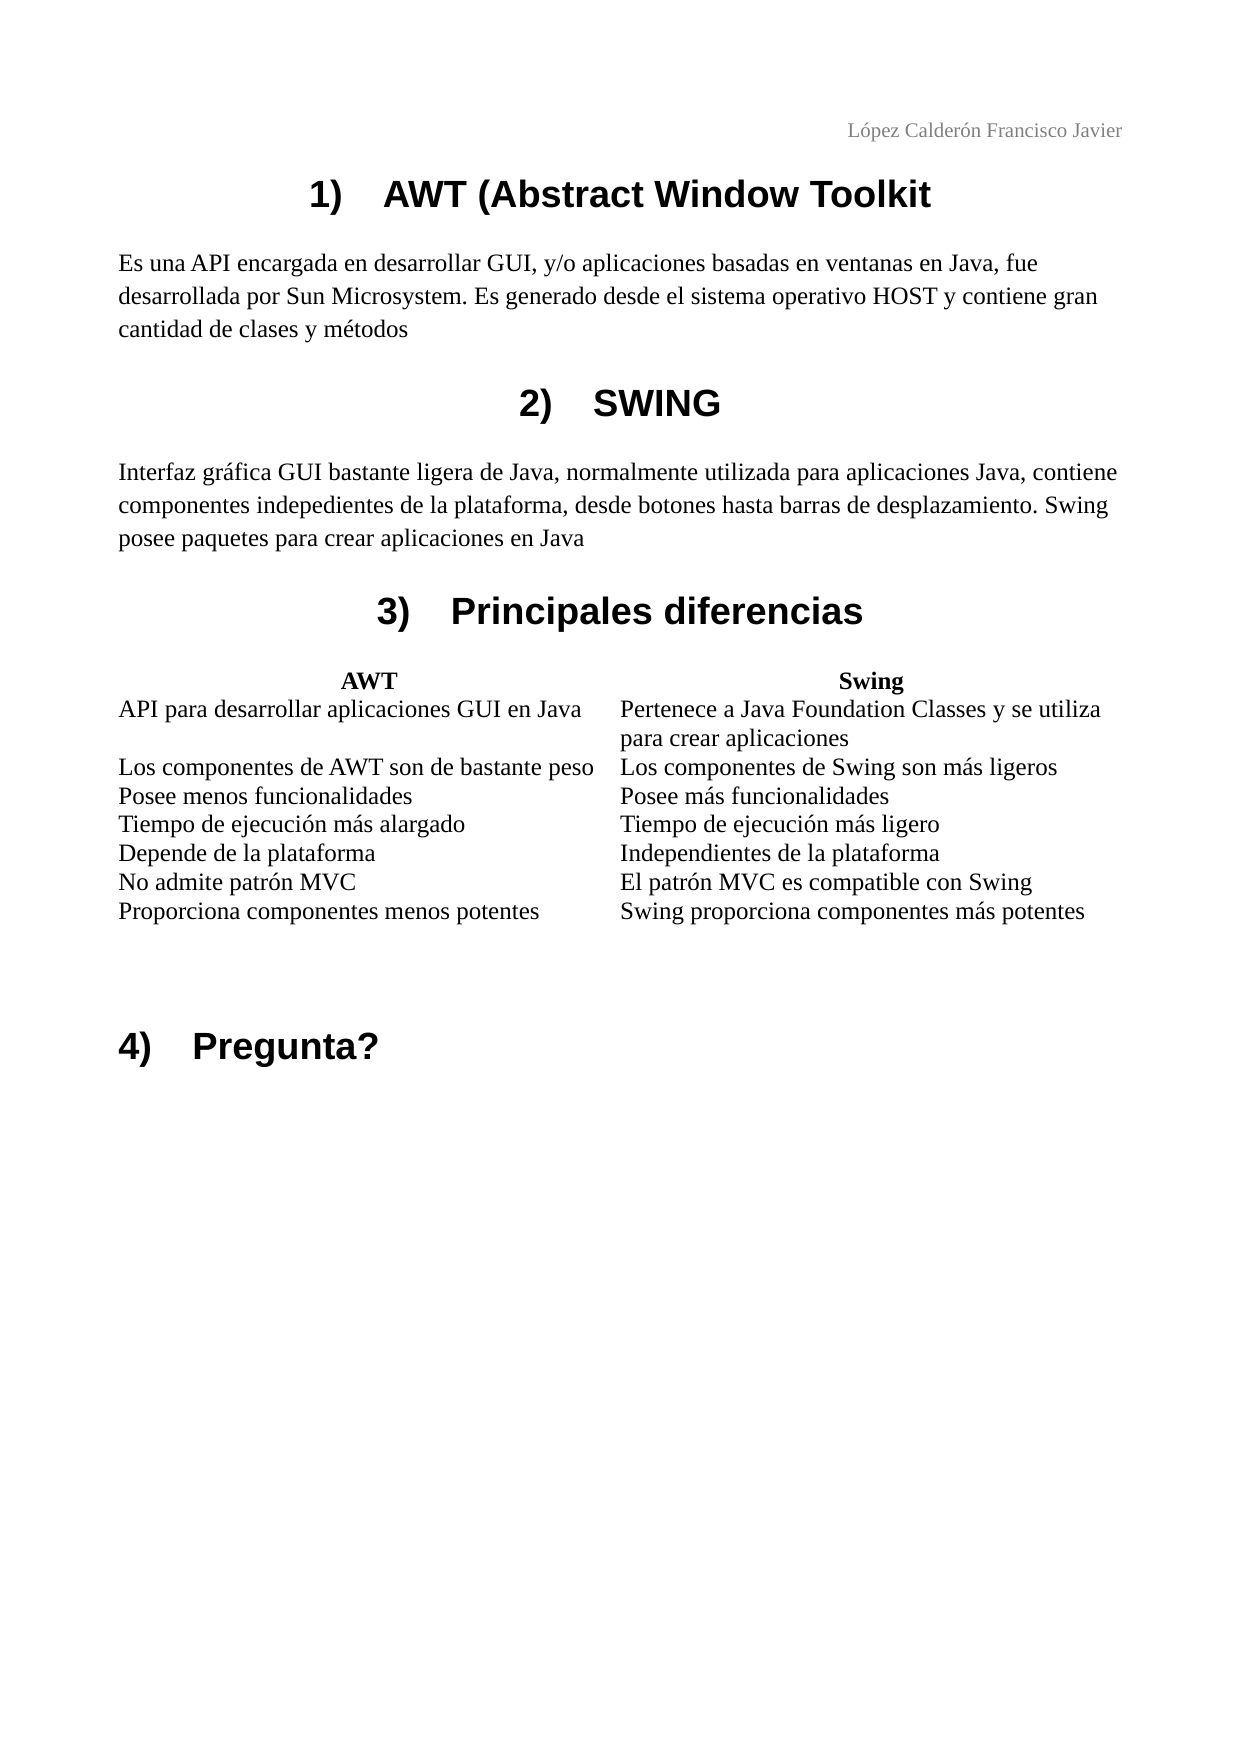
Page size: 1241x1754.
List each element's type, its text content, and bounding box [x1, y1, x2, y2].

table_cell Proporciona componentes menos potentes [118, 896, 620, 924]
table_cell Posee menos funcionalidades [118, 781, 620, 809]
table_cell Pertenece a Java Foundation Classes y se utiliza para crear aplicaciones [620, 695, 1122, 752]
table_cell Tiempo de ejecución más ligero [620, 810, 1122, 838]
table_cell Tiempo de ejecución más alargado [118, 810, 620, 838]
subtitle AWT (Abstract Window Toolkit [118, 172, 1122, 215]
text Es una API encargada en desarrollar GUI, y/o aplicaciones basadas en ventanas en Java, fue desarrollada por Sun Microsystem. Es generado desde el sistema operativo HOST y contiene gran cantidad de clases y métodos [118, 248, 1122, 343]
table_cell Los componentes de AWT son de bastante peso [118, 752, 620, 781]
table_cell Independientes de la plataforma [620, 838, 1122, 867]
table_cell API para desarrollar aplicaciones GUI en Java [118, 695, 620, 752]
subtitle SWING [118, 380, 1122, 424]
table_cell No admite patrón MVC [118, 867, 620, 896]
subtitle Principales diferencias [118, 589, 1122, 633]
table_cell Los componentes de Swing son más ligeros [620, 752, 1122, 781]
table_header Swing [620, 666, 1122, 694]
table_cell Depende de la plataforma [118, 838, 620, 867]
table_cell Posee más funcionalidades [620, 781, 1122, 809]
subtitle Pregunta? [118, 1024, 1122, 1067]
table_cell El patrón MVC es compatible con Swing [620, 867, 1122, 896]
table_cell Swing proporciona componentes más potentes [620, 896, 1122, 924]
table_header AWT [118, 666, 620, 694]
text Interfaz gráfica GUI bastante ligera de Java, normalmente utilizada para aplicaciones Java, contiene componentes indepedientes de la plataforma, desde botones hasta barras de desplazamiento. Swing posee paquetes para crear aplicaciones en Java [118, 457, 1122, 552]
